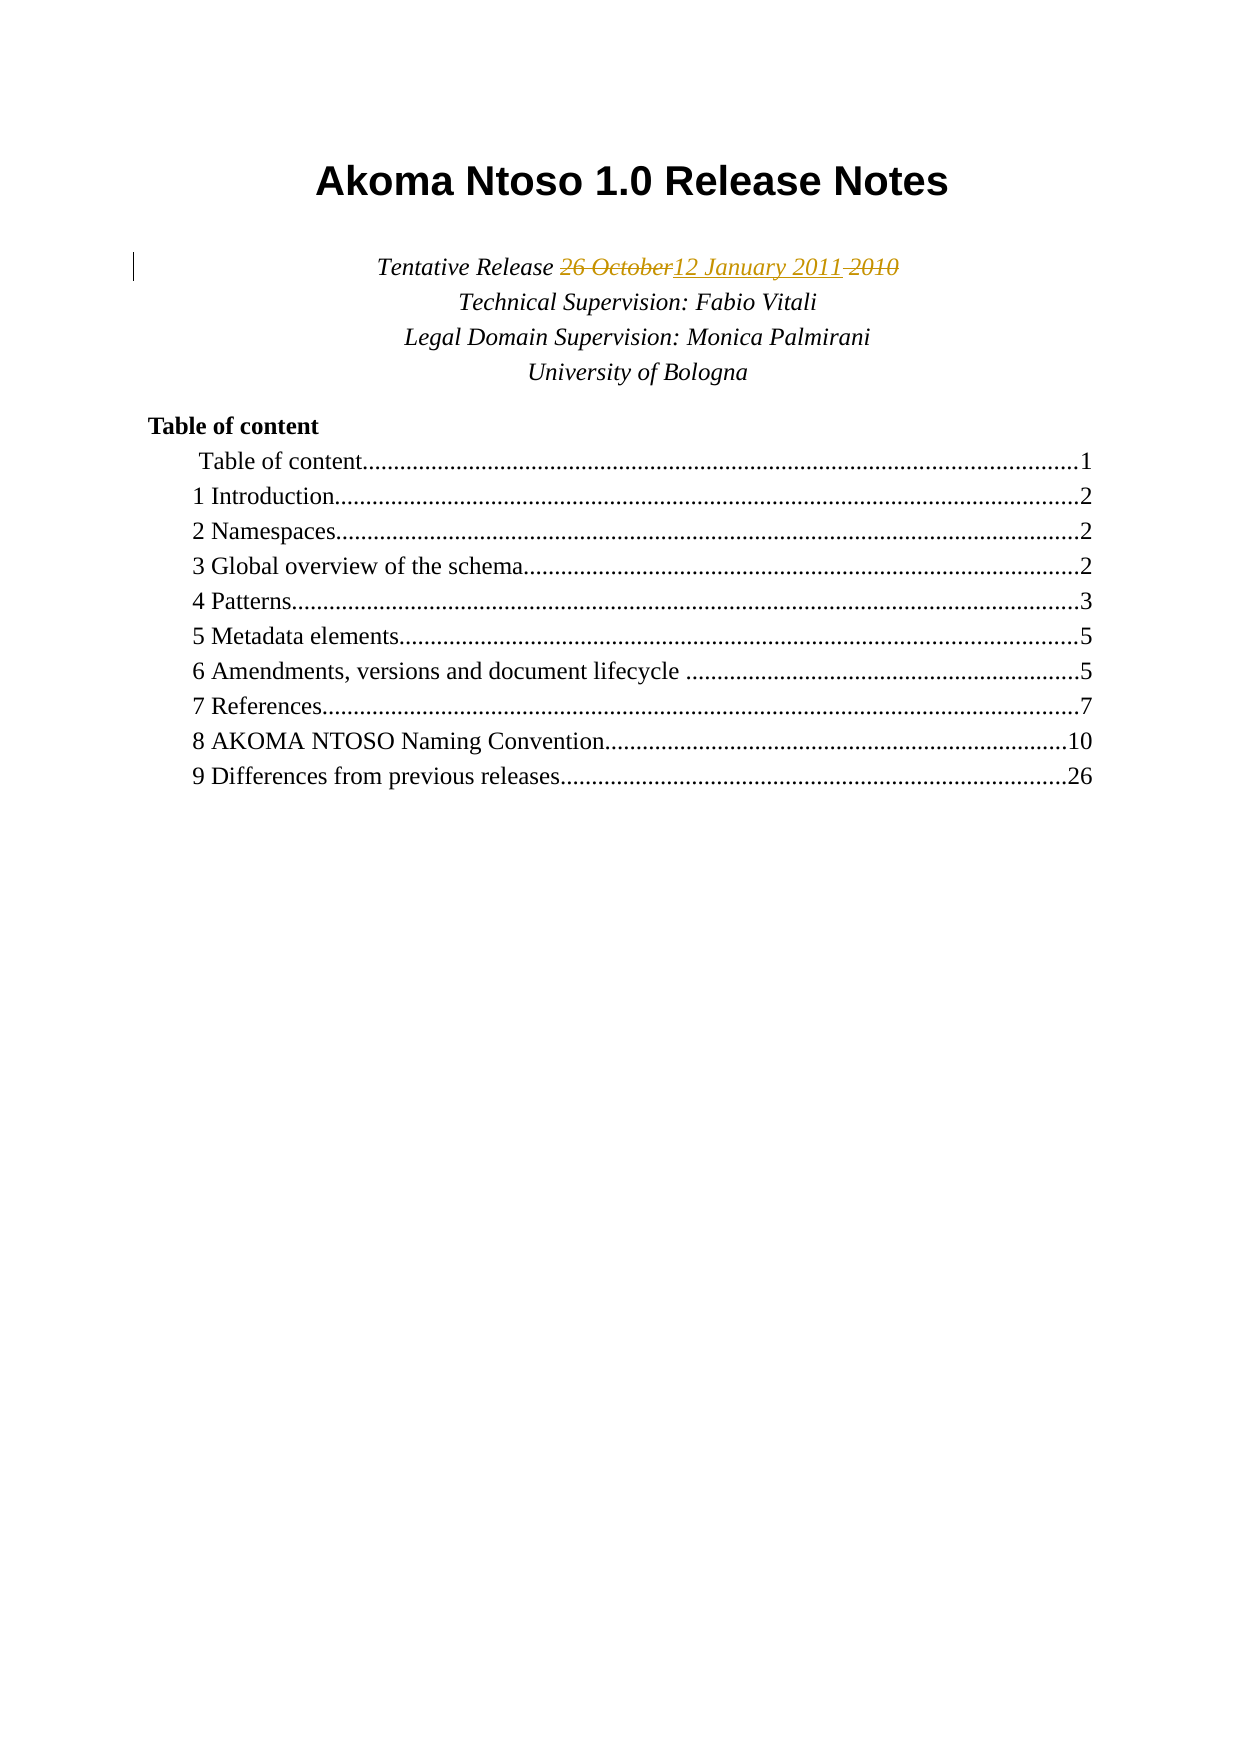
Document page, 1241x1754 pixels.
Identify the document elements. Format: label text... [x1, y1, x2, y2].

text 9 Differences from previous releases 26 [192, 761, 1092, 789]
text 1 Introduction 2 [192, 481, 1092, 509]
text 2 Namespaces 2 [192, 516, 1092, 544]
text Legal Domain Supervision: Monica Palmirani [148, 322, 1092, 351]
text Tentative Release 12 January 2011 [148, 252, 1092, 281]
text 4 Patterns 3 [192, 586, 1092, 614]
title Akoma Ntoso 1.0 Release Notes [148, 156, 1092, 204]
text 6 Amendments, versions and document lifecycle 5 [192, 656, 1092, 684]
text Technical Supervision: Fabio Vitali [148, 287, 1092, 316]
subtitle Table of content [148, 411, 1092, 439]
text University of Bologna [148, 357, 1092, 386]
text 3 Global overview of the schema 2 [192, 551, 1092, 579]
text 7 References 7 [192, 691, 1092, 719]
text 5 Metadata elements 5 [192, 621, 1092, 649]
text Table of content 1 [192, 446, 1092, 474]
text 8 AKOMA NTOSO Naming Convention 10 [192, 726, 1092, 754]
